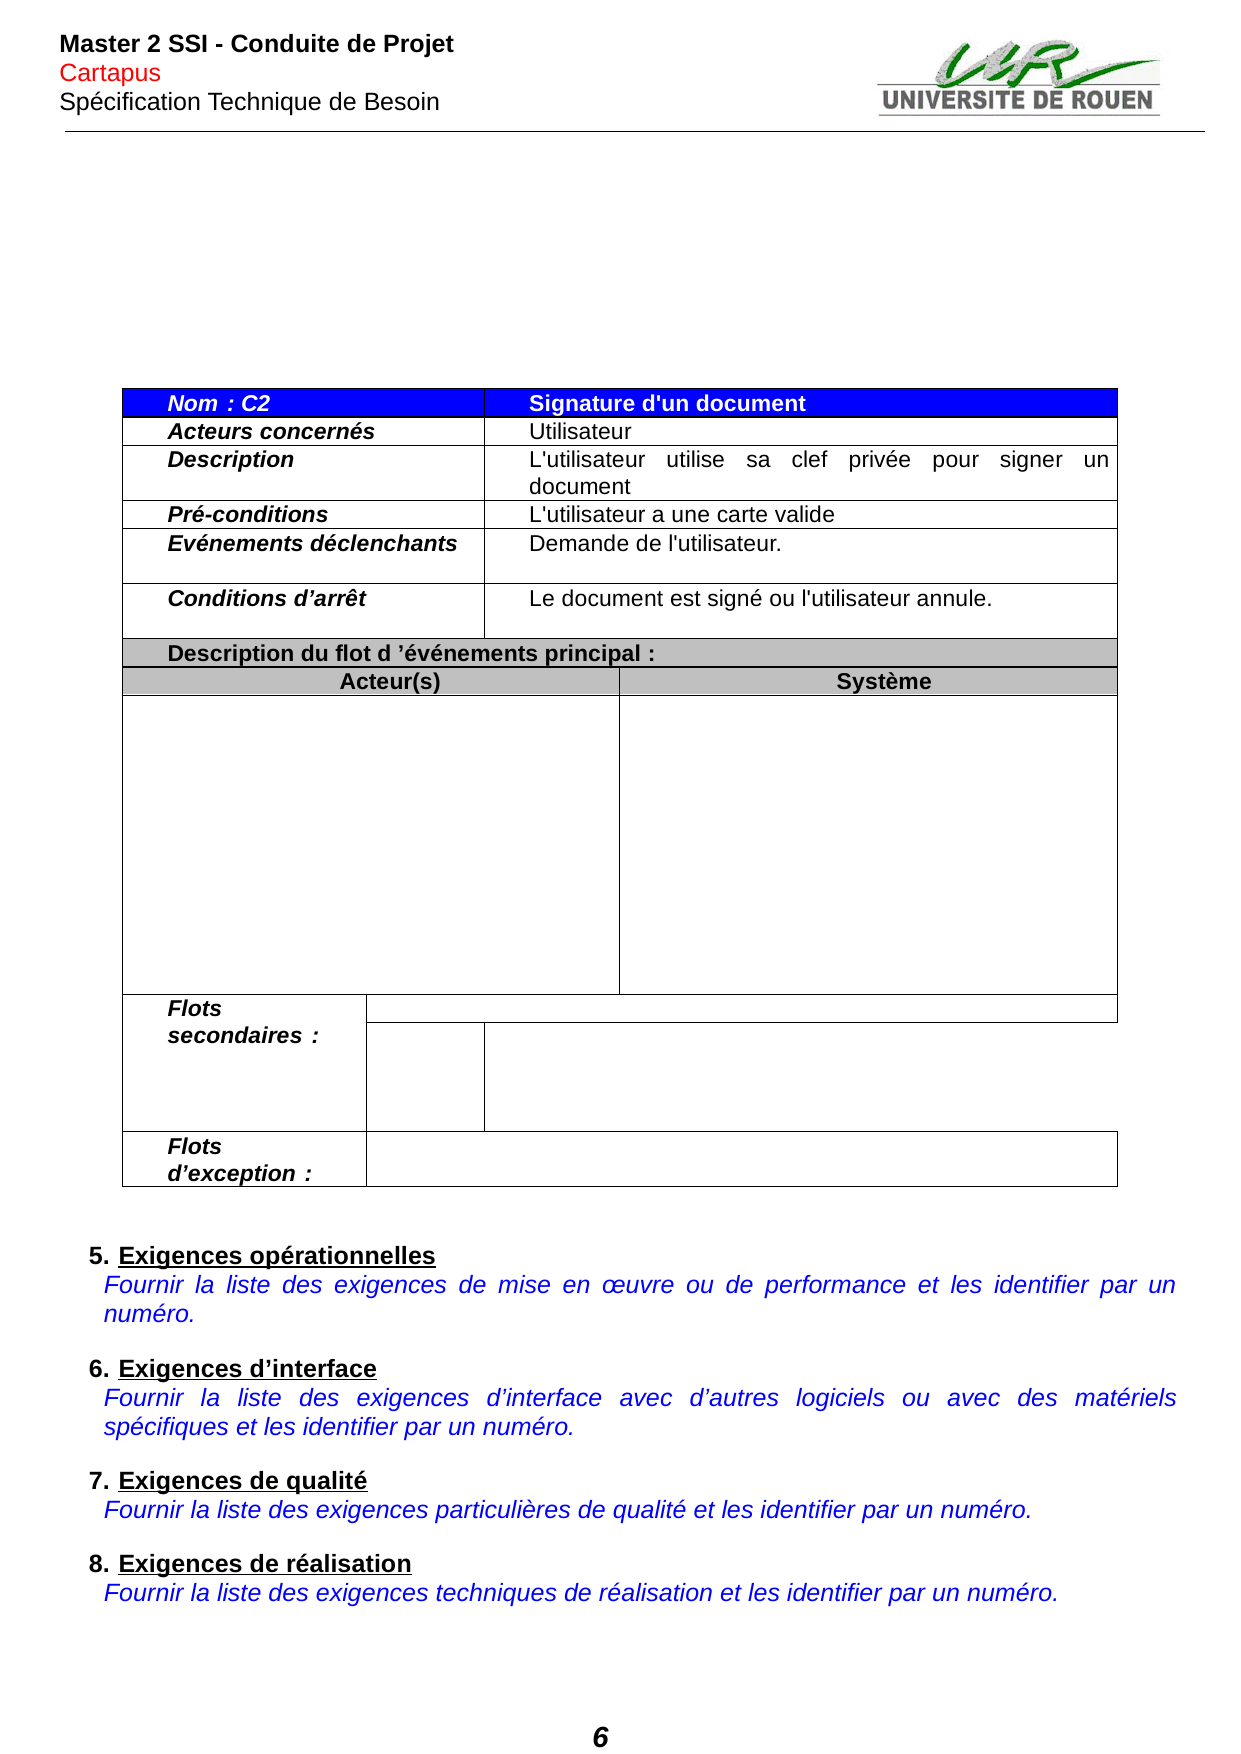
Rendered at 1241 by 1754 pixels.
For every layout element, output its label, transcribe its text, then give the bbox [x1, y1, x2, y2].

subtitle Exigences d’interface [89, 1353, 1181, 1382]
table_cell Acteurs concernés [123, 418, 484, 444]
table_cell Demande de l'utilisateur. [485, 529, 1117, 583]
table_header Signature d'un document [485, 389, 1117, 416]
subtitle Exigences de réalisation [89, 1549, 1181, 1578]
table_cell Description [123, 446, 484, 500]
table_cell [367, 1023, 484, 1131]
table_header Nom : C2 [123, 389, 484, 416]
text Fournir la liste des exigences d’interface avec d’autres logiciels ou avec des matériels spécifiques et les identifier par un numéro. [103, 1382, 1181, 1441]
table_cell [123, 696, 619, 993]
table_cell [367, 995, 1117, 1022]
table_cell Système [620, 668, 1117, 694]
table_cell Utilisateur [485, 418, 1117, 444]
picture [872, 32, 1170, 118]
text Fournir la liste des exigences de mise en œuvre ou de performance et les identifier par un numéro. [103, 1270, 1181, 1328]
table_cell Description du flot d ’événements principal : [123, 639, 1117, 666]
table_cell Flots secondaires : [123, 995, 366, 1131]
table_cell Conditions d’arrêt [123, 584, 484, 638]
table_cell Acteur(s) [123, 668, 619, 694]
text Fournir la liste des exigences particulières de qualité et les identifier par un numéro. [103, 1495, 1181, 1524]
table_cell Evénements déclenchants [123, 529, 484, 583]
table_cell L'utilisateur a une carte valide [485, 501, 1117, 528]
subtitle Exigences de qualité [89, 1466, 1181, 1495]
table_cell L'utilisateur utilise sa clef privée pour signer un document [485, 446, 1117, 500]
table_cell Flots d’exception : [123, 1132, 366, 1186]
table_cell [367, 1132, 1117, 1186]
table_cell Pré-conditions [123, 501, 484, 528]
subtitle Exigences opérationnelles [89, 1241, 1181, 1270]
text Fournir la liste des exigences techniques de réalisation et les identifier par un numéro. [103, 1578, 1181, 1607]
table_cell [620, 696, 1117, 993]
table_cell Le document est signé ou l'utilisateur annule. [485, 584, 1117, 638]
table_cell [485, 1023, 1118, 1131]
